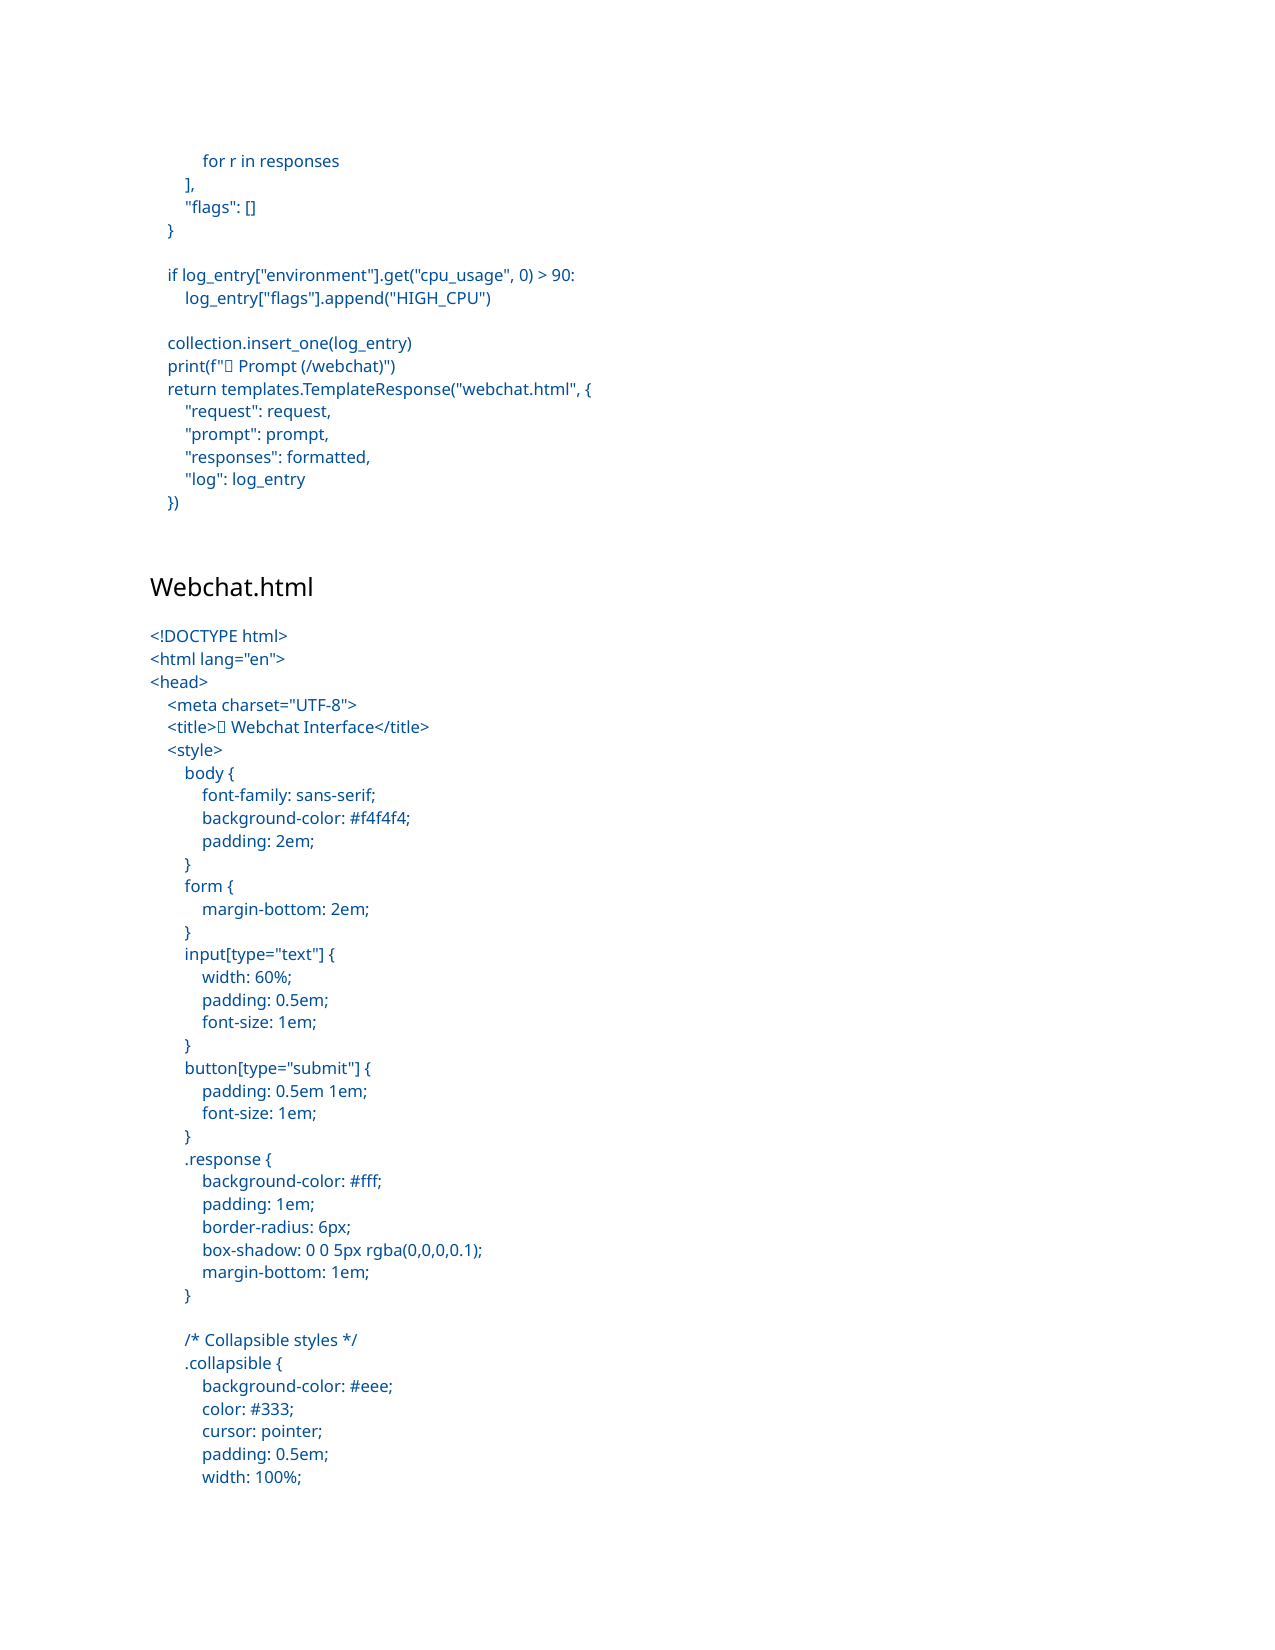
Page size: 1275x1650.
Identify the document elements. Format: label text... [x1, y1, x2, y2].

text /* Collapsible styles */ [150, 1329, 1125, 1352]
text background-color: #fff; [150, 1170, 1125, 1193]
text background-color: #f4f4f4; [150, 807, 1125, 829]
text "prompt": prompt, [150, 422, 1125, 445]
text margin-bottom: 1em; [150, 1261, 1125, 1283]
text <title>🧠 Webchat Interface</title> [150, 716, 1125, 738]
text if log_entry["environment"].get("cpu_usage", 0) > 90: [150, 263, 1125, 286]
text print(f"✅ Prompt (/webchat)") [150, 354, 1125, 377]
text <meta charset="UTF-8"> [150, 693, 1125, 716]
text "log": log_entry [150, 468, 1125, 491]
text Webchat.html [150, 569, 1125, 603]
text <!DOCTYPE html> [150, 625, 1125, 648]
text padding: 1em; [150, 1193, 1125, 1215]
text "responses": formatted, [150, 445, 1125, 468]
text } [150, 1283, 1125, 1306]
text input[type="text"] { [150, 943, 1125, 966]
text } [150, 852, 1125, 875]
text <style> [150, 738, 1125, 761]
text ], [150, 173, 1125, 195]
text border-radius: 6px; [150, 1215, 1125, 1238]
text font-size: 1em; [150, 1011, 1125, 1034]
text } [150, 920, 1125, 943]
text .collapsible { [150, 1352, 1125, 1374]
text } [150, 218, 1125, 241]
text width: 60%; [150, 966, 1125, 988]
text font-family: sans-serif; [150, 784, 1125, 807]
text form { [150, 875, 1125, 897]
text return templates.TemplateResponse("webchat.html", { [150, 377, 1125, 400]
text .response { [150, 1147, 1125, 1170]
text log_entry["flags"].append("HIGH_CPU") [150, 286, 1125, 309]
text padding: 0.5em 1em; [150, 1079, 1125, 1102]
text cursor: pointer; [150, 1420, 1125, 1442]
text }) [150, 491, 1125, 513]
text "flags": [] [150, 195, 1125, 218]
text padding: 0.5em; [150, 988, 1125, 1011]
text margin-bottom: 2em; [150, 897, 1125, 920]
text padding: 0.5em; [150, 1442, 1125, 1465]
text box-shadow: 0 0 5px rgba(0,0,0,0.1); [150, 1238, 1125, 1261]
text color: #333; [150, 1397, 1125, 1420]
text button[type="submit"] { [150, 1056, 1125, 1079]
text } [150, 1124, 1125, 1147]
text "request": request, [150, 400, 1125, 422]
text body { [150, 761, 1125, 784]
text } [150, 1034, 1125, 1056]
text <head> [150, 670, 1125, 693]
text padding: 2em; [150, 829, 1125, 852]
text width: 100%; [150, 1465, 1125, 1488]
text <html lang="en"> [150, 648, 1125, 670]
text background-color: #eee; [150, 1374, 1125, 1397]
text font-size: 1em; [150, 1102, 1125, 1124]
text for r in responses [150, 150, 1125, 173]
text collection.insert_one(log_entry) [150, 332, 1125, 354]
